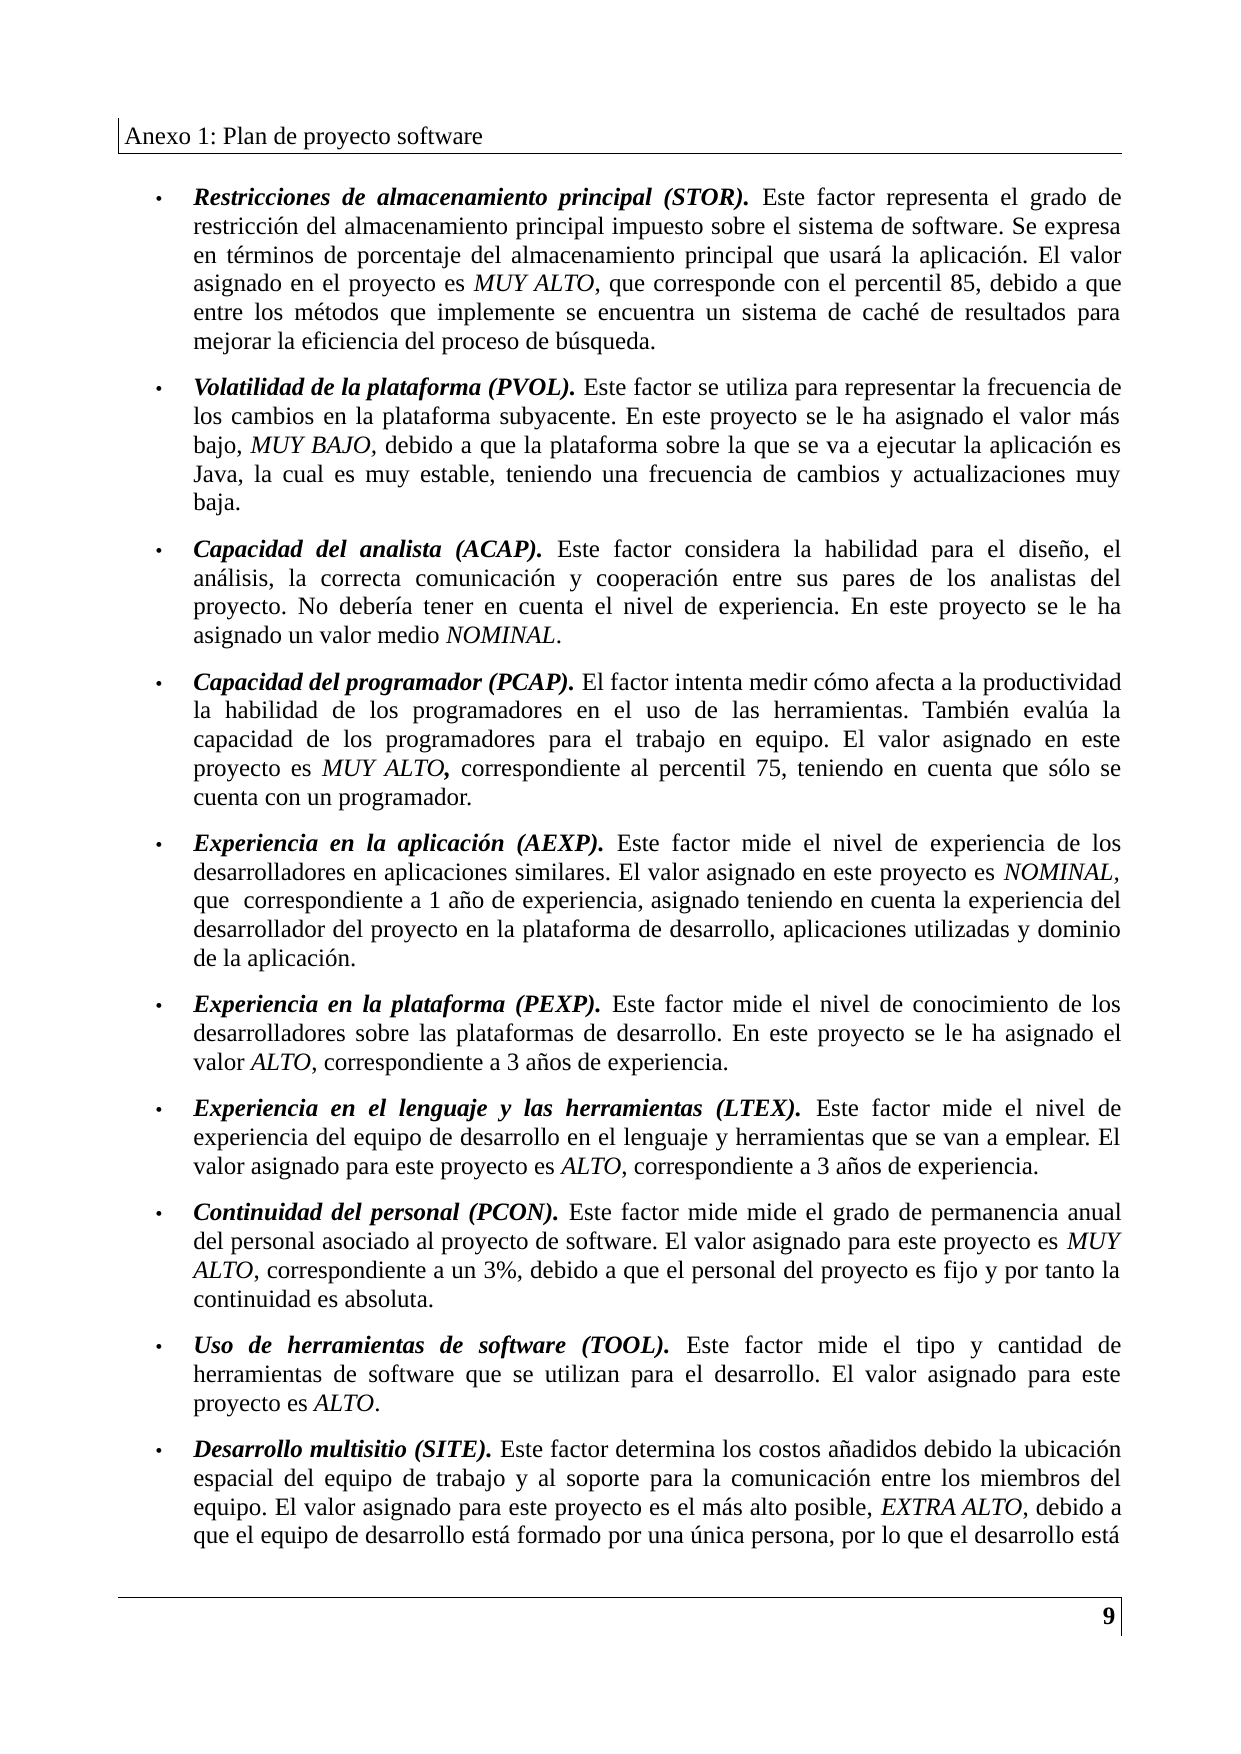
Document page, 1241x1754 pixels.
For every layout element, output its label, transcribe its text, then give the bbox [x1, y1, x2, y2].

list Desarrollo multisitio (SITE). Este factor determina los costos añadidos debido la ubicación espacial del equipo de trabajo y al soporte para la comunicación entre los miembros del equipo. El valor asignado para este proyecto es el más alto posible, EXTRA ALTO, debido a que el equipo de desarrollo está formado por una única persona, por lo que el desarrollo está [156, 1434, 1122, 1549]
list Experiencia en la aplicación (AEXP). Este factor mide el nivel de experiencia de los desarrolladores en aplicaciones similares. El valor asignado en este proyecto es NOMINAL, que correspondiente a 1 año de experiencia, asignado teniendo en cuenta la experiencia del desarrollador del proyecto en la plataforma de desarrollo, aplicaciones utilizadas y dominio de la aplicación. [156, 828, 1122, 972]
list Restricciones de almacenamiento principal (STOR). Este factor representa el grado de restricción del almacenamiento principal impuesto sobre el sistema de software. Se expresa en términos de porcentaje del almacenamiento principal que usará la aplicación. El valor asignado en el proyecto es MUY ALTO, que corresponde con el percentil 85, debido a que entre los métodos que implemente se encuentra un sistema de caché de resultados para mejorar la eficiencia del proceso de búsqueda. [156, 182, 1122, 355]
list Uso de herramientas de software (TOOL). Este factor mide el tipo y cantidad de herramientas de software que se utilizan para el desarrollo. El valor asignado para este proyecto es ALTO. [156, 1330, 1122, 1416]
list Volatilidad de la plataforma (PVOL). Este factor se utiliza para representar la frecuencia de los cambios en la plataforma subyacente. En este proyecto se le ha asignado el valor más bajo, MUY BAJO, debido a que la plataforma sobre la que se va a ejecutar la aplicación es Java, la cual es muy estable, teniendo una frecuencia de cambios y actualizaciones muy baja. [156, 372, 1122, 516]
list Capacidad del analista (ACAP). Este factor considera la habilidad para el diseño, el análisis, la correcta comunicación y cooperación entre sus pares de los analistas del proyecto. No debería tener en cuenta el nivel de experiencia. En este proyecto se le ha asignado un valor medio NOMINAL. [156, 534, 1122, 649]
list Continuidad del personal (PCON). Este factor mide mide el grado de permanencia anual del personal asociado al proyecto de software. El valor asignado para este proyecto es MUY ALTO, correspondiente a un 3%, debido a que el personal del proyecto es fijo y por tanto la continuidad es absoluta. [156, 1197, 1122, 1312]
list Experiencia en el lenguaje y las herramientas (LTEX). Este factor mide el nivel de experiencia del equipo de desarrollo en el lenguaje y herramientas que se van a emplear. El valor asignado para este proyecto es ALTO, correspondiente a 3 años de experiencia. [156, 1093, 1122, 1180]
list Experiencia en la plataforma (PEXP). Este factor mide el nivel de conocimiento de los desarrolladores sobre las plataformas de desarrollo. En este proyecto se le ha asignado el valor ALTO, correspondiente a 3 años de experiencia. [156, 989, 1122, 1076]
list Capacidad del programador (PCAP). El factor intenta medir cómo afecta a la productividad la habilidad de los programadores en el uso de las herramientas. También evalúa la capacidad de los programadores para el trabajo en equipo. El valor asignado en este proyecto es MUY ALTO, correspondiente al percentil 75, teniendo en cuenta que sólo se cuenta con un programador. [156, 667, 1122, 810]
